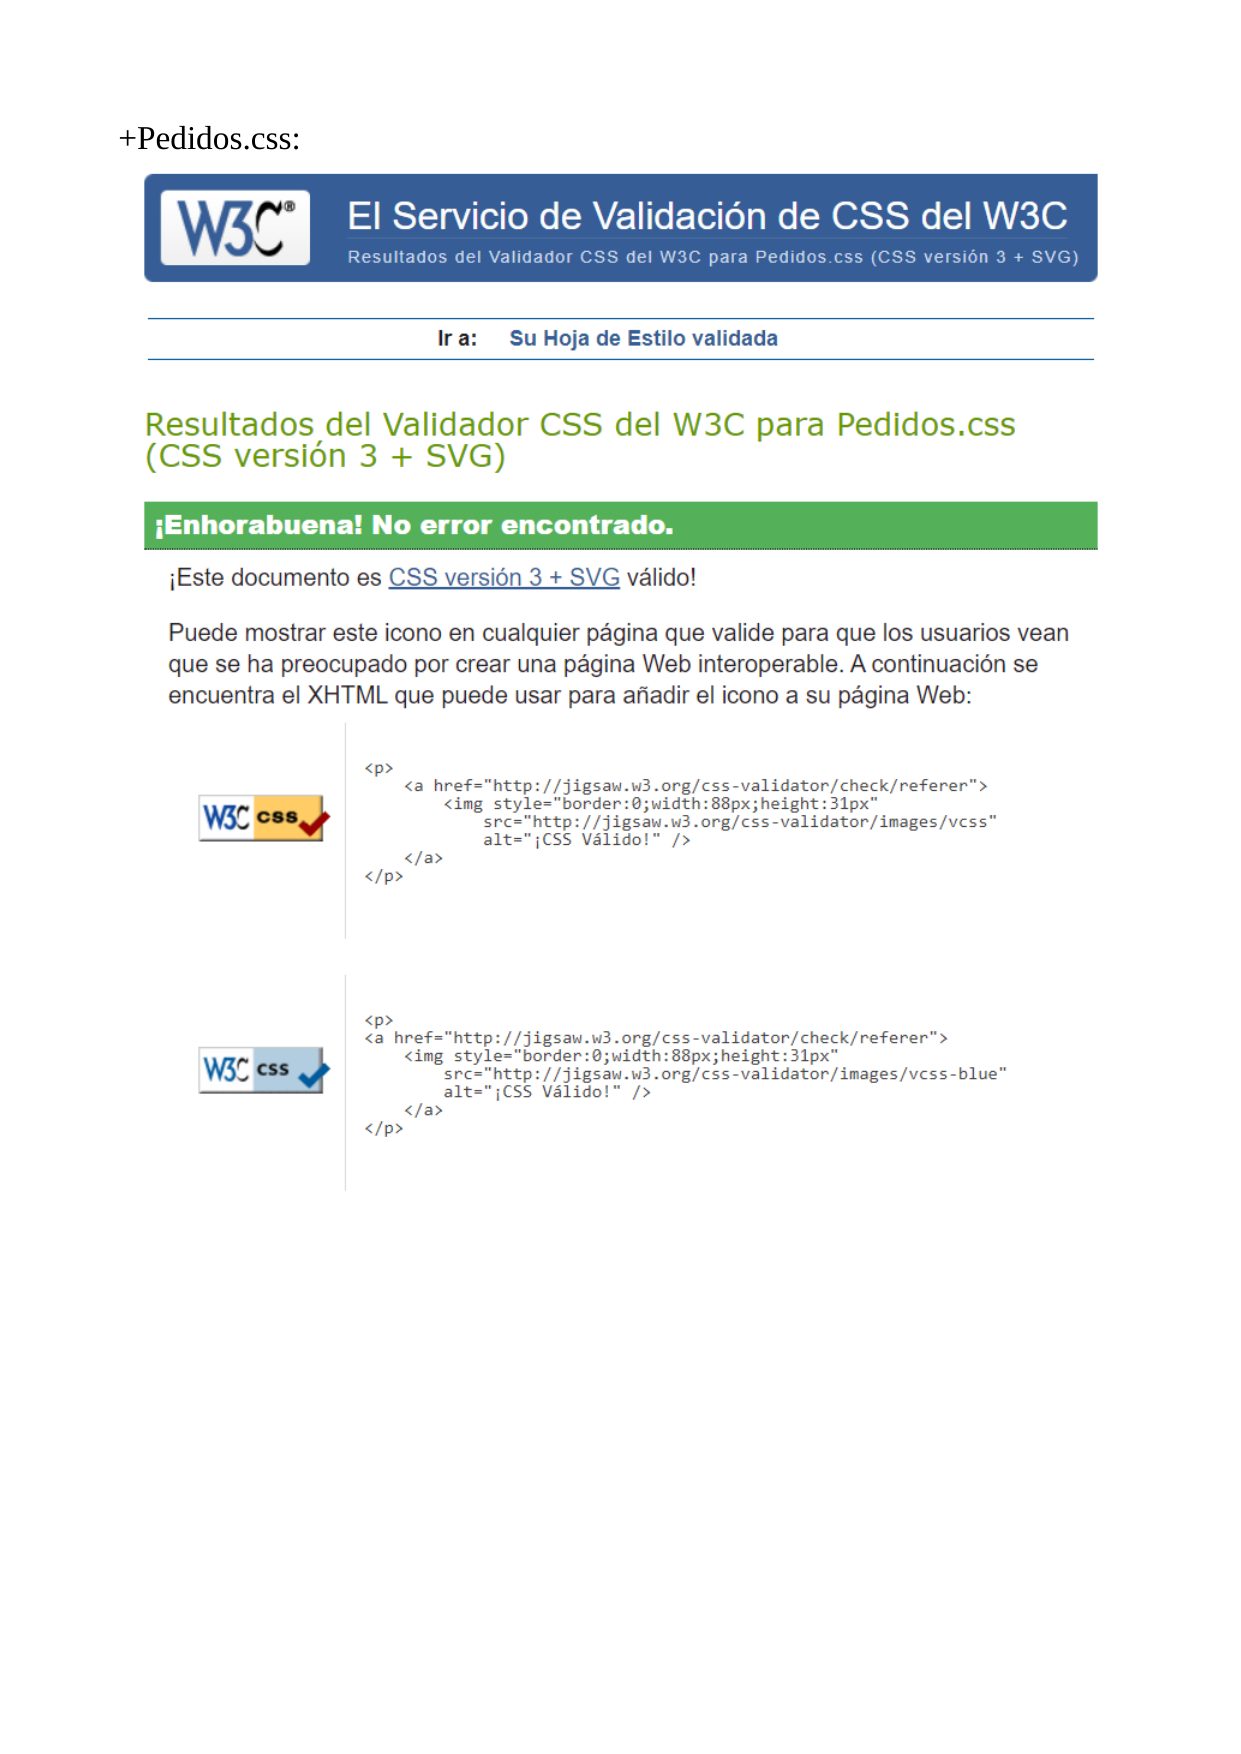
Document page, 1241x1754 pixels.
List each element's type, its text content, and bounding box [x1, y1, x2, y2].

picture [118, 156, 1123, 1215]
text +Pedidos.css: [118, 118, 1122, 156]
